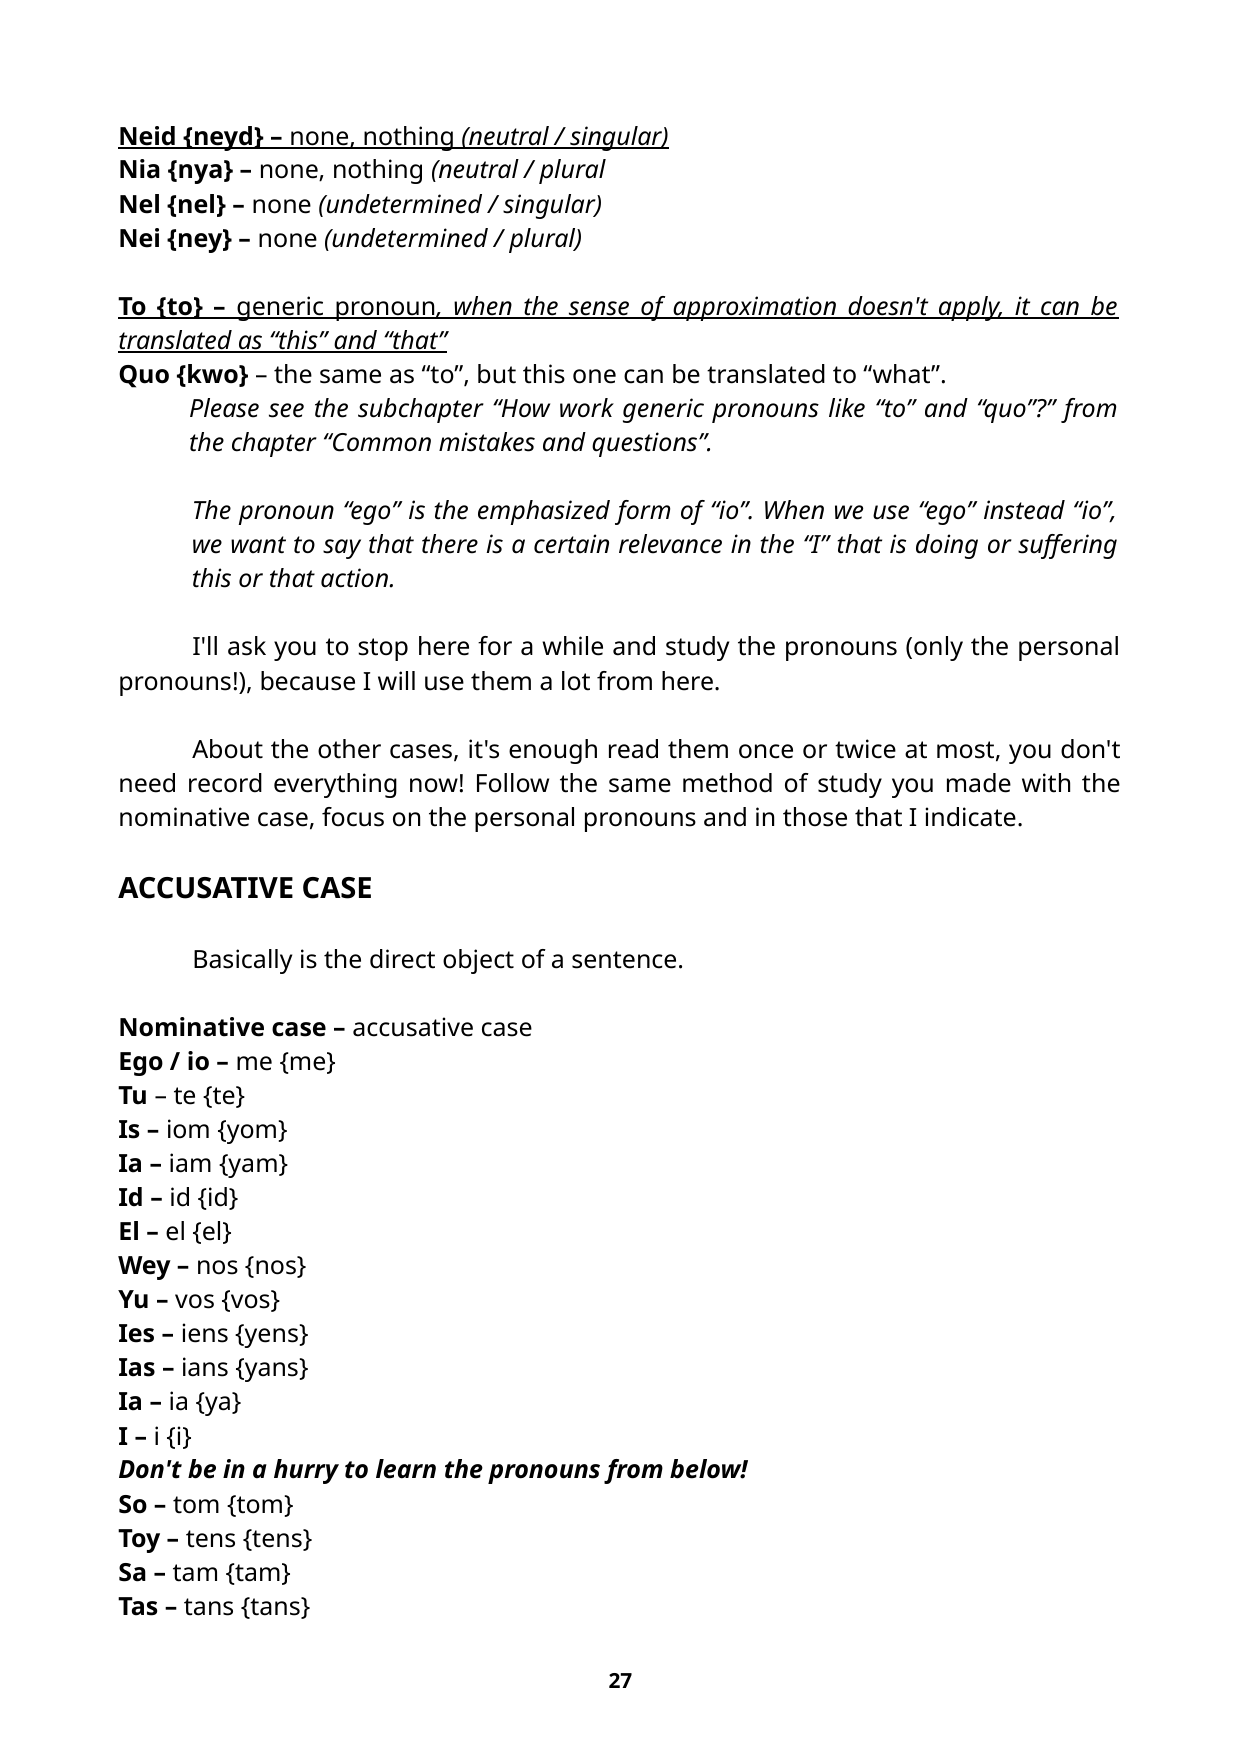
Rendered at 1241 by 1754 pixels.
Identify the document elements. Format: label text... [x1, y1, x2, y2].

text Basically is the direct object of a sentence. [118, 941, 1122, 975]
text Neid {neyd} – none, nothing (neutral / singular) [118, 118, 1122, 152]
text Wey – nos {nos} [118, 1248, 1122, 1282]
text El – el {el} [118, 1214, 1122, 1248]
text Nel {nel} – none (undetermined / singular) [118, 186, 1122, 220]
text Ego / io – me {me} [118, 1043, 1122, 1077]
text Ia – iam {yam} [118, 1146, 1122, 1180]
text Ies – iens {yens} [118, 1316, 1122, 1350]
text I'll ask you to stop here for a while and study the pronouns (only the personal pronouns!), because I will use them a lot from here. [118, 629, 1122, 697]
text Ia – ia {ya} [118, 1384, 1122, 1418]
text Tu – te {te} [118, 1077, 1122, 1112]
text Id – id {id} [118, 1180, 1122, 1214]
text Sa – tam {tam} [118, 1554, 1122, 1588]
text Please see the subchapter “How work generic pronouns like “to” and “quo”?” from the chapter “Common mistakes and questions”. [189, 391, 1122, 459]
text So – tom {tom} [118, 1486, 1122, 1520]
text I – i {i} [118, 1418, 1122, 1452]
text Nia {nya} – none, nothing (neutral / plural [118, 152, 1122, 186]
text Is – iom {yom} [118, 1112, 1122, 1146]
text About the other cases, it's enough read them once or twice at most, you don't need record everything now! Follow the same method of study you made with the nominative case, focus on the personal pronouns and in those that I indicate. [118, 731, 1122, 833]
text Nei {ney} – none (undetermined / plural) [118, 220, 1122, 254]
text Nominative case – accusative case [118, 1009, 1122, 1043]
text Yu – vos {vos} [118, 1282, 1122, 1316]
text Quo {kwo} – the same as “to”, but this one can be translated to “what”. [118, 357, 1122, 391]
text To {to} – generic pronoun, when the sense of approximation doesn't apply, it can be translated as “this” and “that” [118, 288, 1122, 357]
subtitle ACCUSATIVE CASE [118, 867, 1122, 907]
text Tas – tans {tans} [118, 1588, 1122, 1622]
text Don't be in a hurry to learn the pronouns from below! [118, 1452, 1122, 1486]
text Toy – tens {tens} [118, 1520, 1122, 1554]
text Ias – ians {yans} [118, 1350, 1122, 1384]
text The pronoun “ego” is the emphasized form of “io”. When we use “ego” instead “io”, we want to say that there is a certain relevance in the “I” that is doing or suffering this or that action. [192, 493, 1122, 595]
